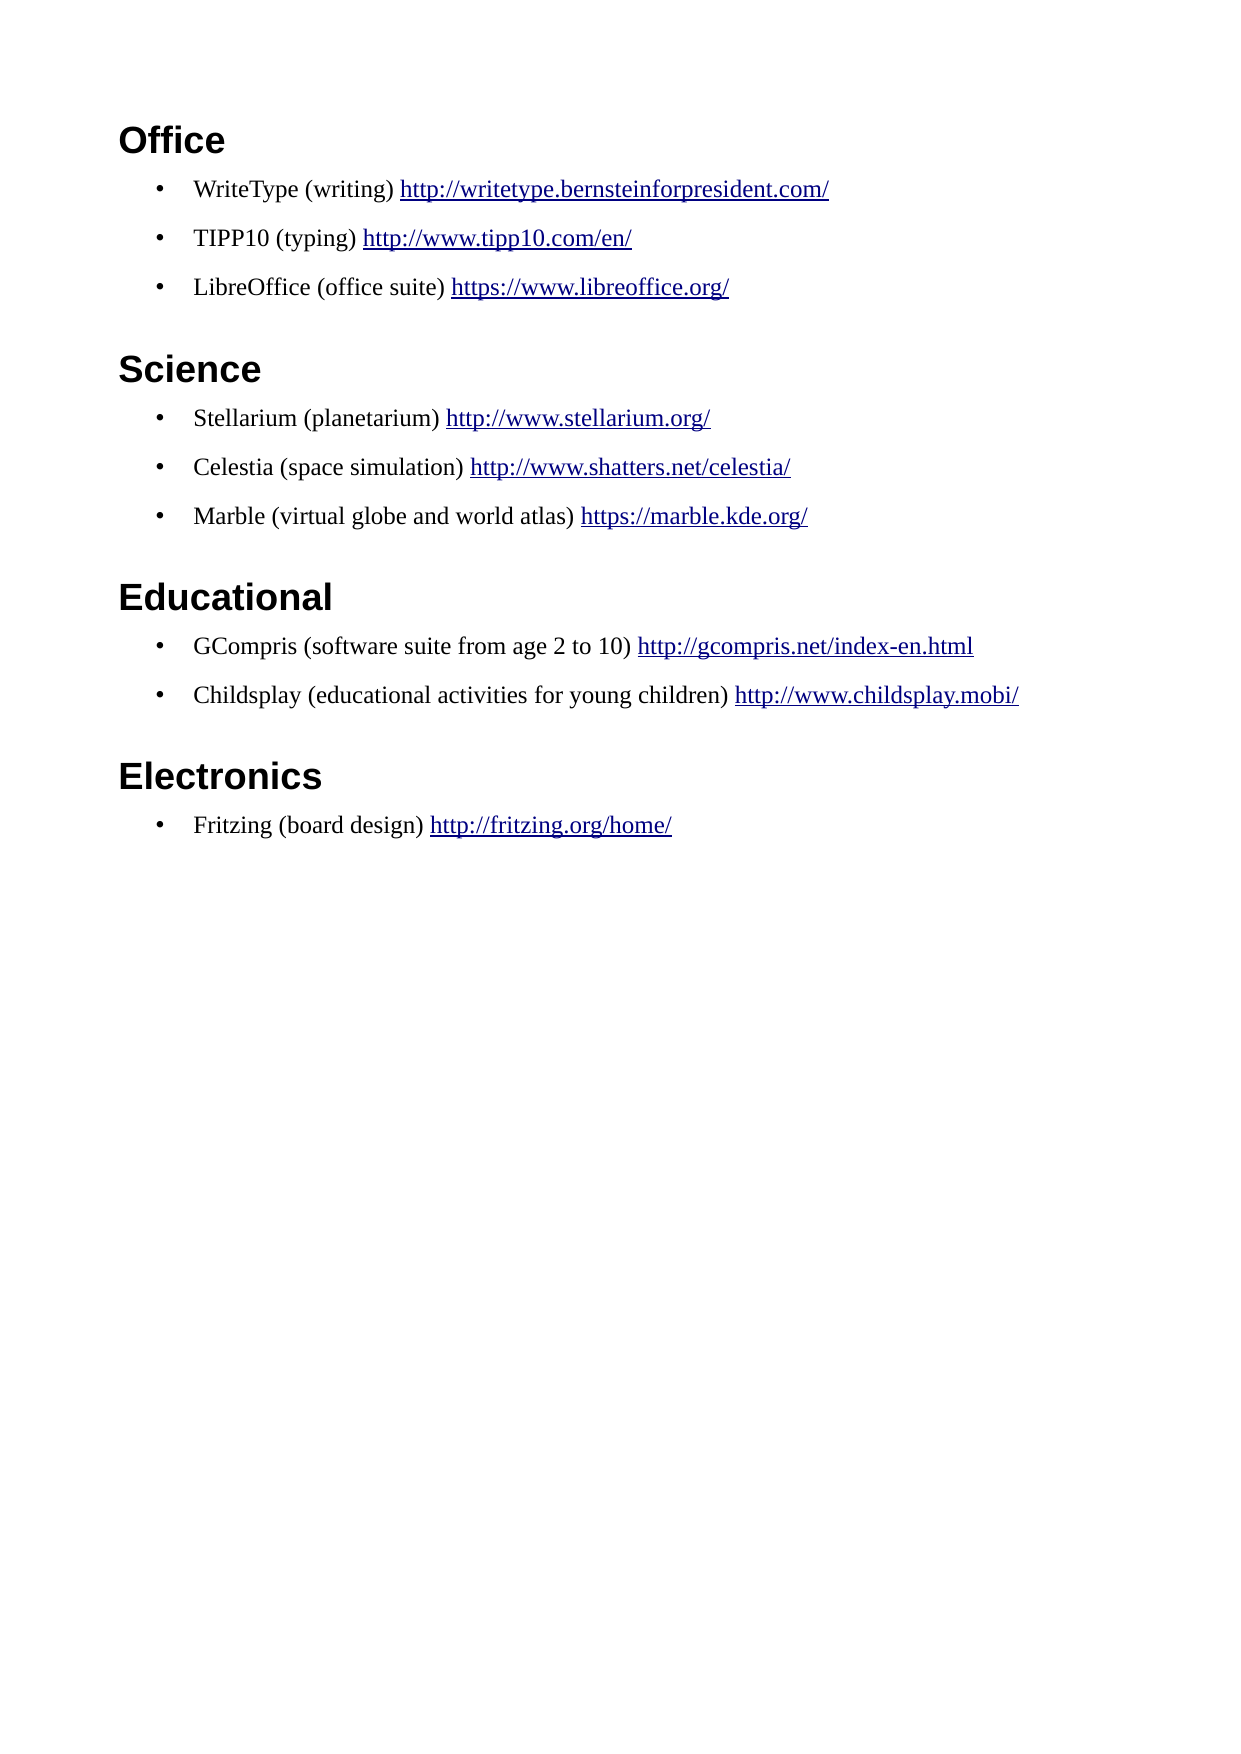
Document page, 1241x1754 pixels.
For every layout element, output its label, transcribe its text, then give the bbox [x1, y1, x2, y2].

list Celestia (space simulation) http://www.shatters.net/celestia/ [156, 452, 1122, 480]
subtitle Office [118, 118, 1122, 162]
list LibreOffice (office suite) https://www.libreoffice.org/ [156, 272, 1122, 301]
subtitle Science [118, 346, 1122, 390]
list Fritzing (board design) http://fritzing.org/home/ [156, 810, 1122, 839]
list Stellarium (planetarium) http://www.stellarium.org/ [156, 403, 1122, 431]
list TIPP10 (typing) http://www.tipp10.com/en/ [156, 223, 1122, 252]
list Marble (virtual globe and world atlas) https://marble.kde.org/ [156, 501, 1122, 529]
subtitle Educational [118, 575, 1122, 618]
list WriteType (writing) http://writetype.bernsteinforpresident.com/ [156, 174, 1122, 203]
subtitle Electronics [118, 754, 1122, 798]
list Childsplay (educational activities for young children) http://www.childsplay.mobi/ [156, 680, 1122, 709]
list GCompris (software suite from age 2 to 10) http://gcompris.net/index-en.html [156, 631, 1122, 660]
